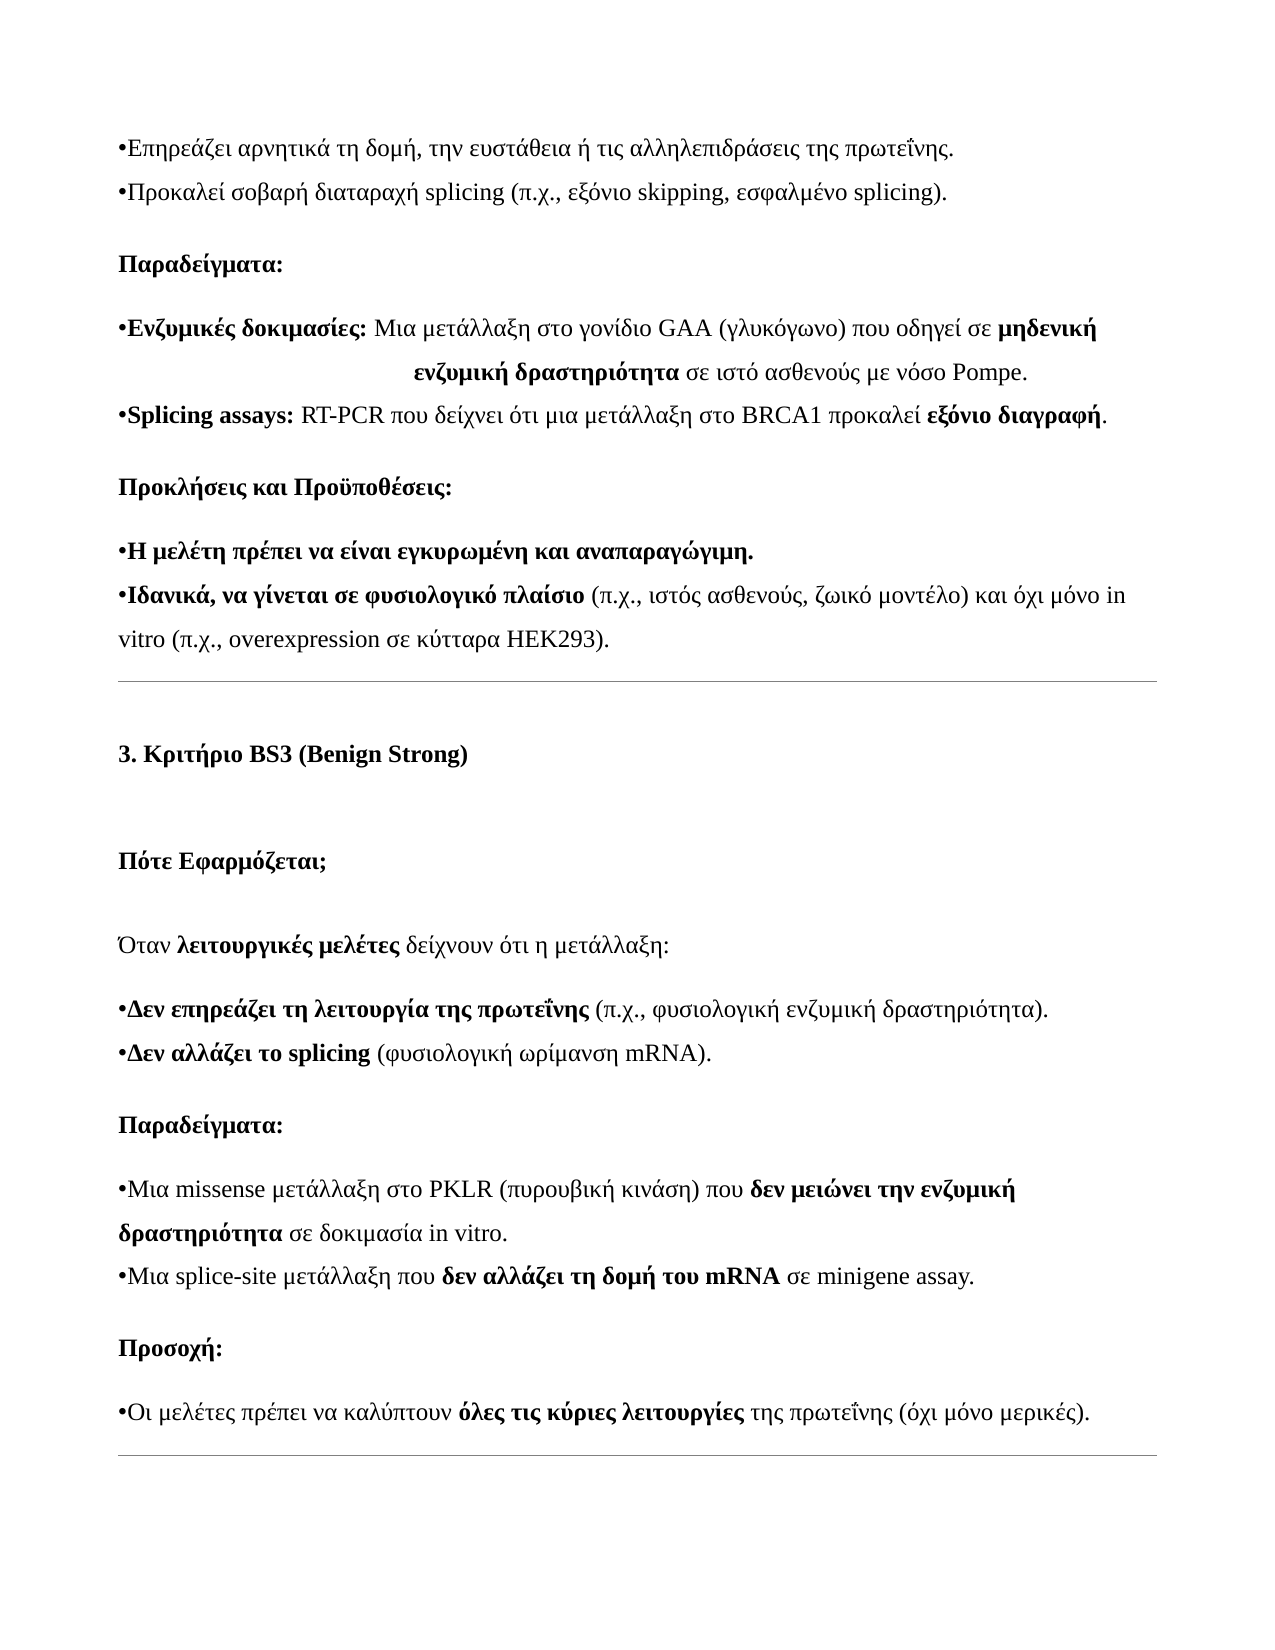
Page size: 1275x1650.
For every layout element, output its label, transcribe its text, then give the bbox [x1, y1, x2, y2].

subtitle Παραδείγματα: [118, 234, 1157, 277]
list Splicing assays: RT-PCR που δείχνει ότι μια μετάλλαξη στο BRCA1 προκαλεί εξόνιο διαγραφή. [118, 385, 1157, 429]
list Η μελέτη πρέπει να είναι εγκυρωμένη και αναπαραγώγιμη. [118, 521, 1157, 565]
list Επηρεάζει αρνητικά τη δομή, την ευστάθεια ή τις αλληλεπιδράσεις της πρωτεΐνης. [118, 118, 1157, 162]
text Όταν λειτουργικές μελέτες δείχνουν ότι η μετάλλαξη: [118, 915, 1157, 959]
subtitle Παραδείγματα: [118, 1095, 1157, 1139]
list Οι μελέτες πρέπει να καλύπτουν όλες τις κύριες λειτουργίες της πρωτεΐνης (όχι μόνο μερικές). [118, 1382, 1157, 1426]
list Δεν αλλάζει το splicing (φυσιολογική ωρίμανση mRNA). [118, 1023, 1157, 1067]
list Δεν επηρεάζει τη λειτουργία της πρωτεΐνης (π.χ., φυσιολογική ενζυμική δραστηριότητα). [118, 979, 1157, 1023]
list Προκαλεί σοβαρή διαταραχή splicing (π.χ., εξόνιο skipping, εσφαλμένο splicing). [118, 162, 1157, 206]
subtitle Προκλήσεις και Προϋποθέσεις: [118, 457, 1157, 501]
list Ιδανικά, να γίνεται σε φυσιολογικό πλαίσιο (π.χ., ιστός ασθενούς, ζωικό μοντέλο) και όχι μόνο in vitro (π.χ., overexpression σε κύτταρα HEK293). [118, 565, 1157, 652]
list Μια splice-site μετάλλαξη που δεν αλλάζει τη δομή του mRNA σε minigene assay. [118, 1246, 1157, 1290]
subtitle Προσοχή: [118, 1318, 1157, 1362]
subtitle 3. Κριτήριο BS3 (Benign Strong) [118, 739, 1157, 768]
subtitle Πότε Εφαρμόζεται; [118, 831, 1157, 874]
list Ενζυμικές δοκιμασίες: Μια μετάλλαξη στο γονίδιο GAA (γλυκόγωνο) που οδηγεί σε μηδενική ενζυμική δραστηριότητα σε ιστό ασθενούς με νόσο Pompe. [118, 298, 1157, 385]
list Μια missense μετάλλαξη στο PKLR (πυρουβική κινάση) που δεν μειώνει την ενζυμική δραστηριότητα σε δοκιμασία in vitro. [118, 1159, 1157, 1246]
